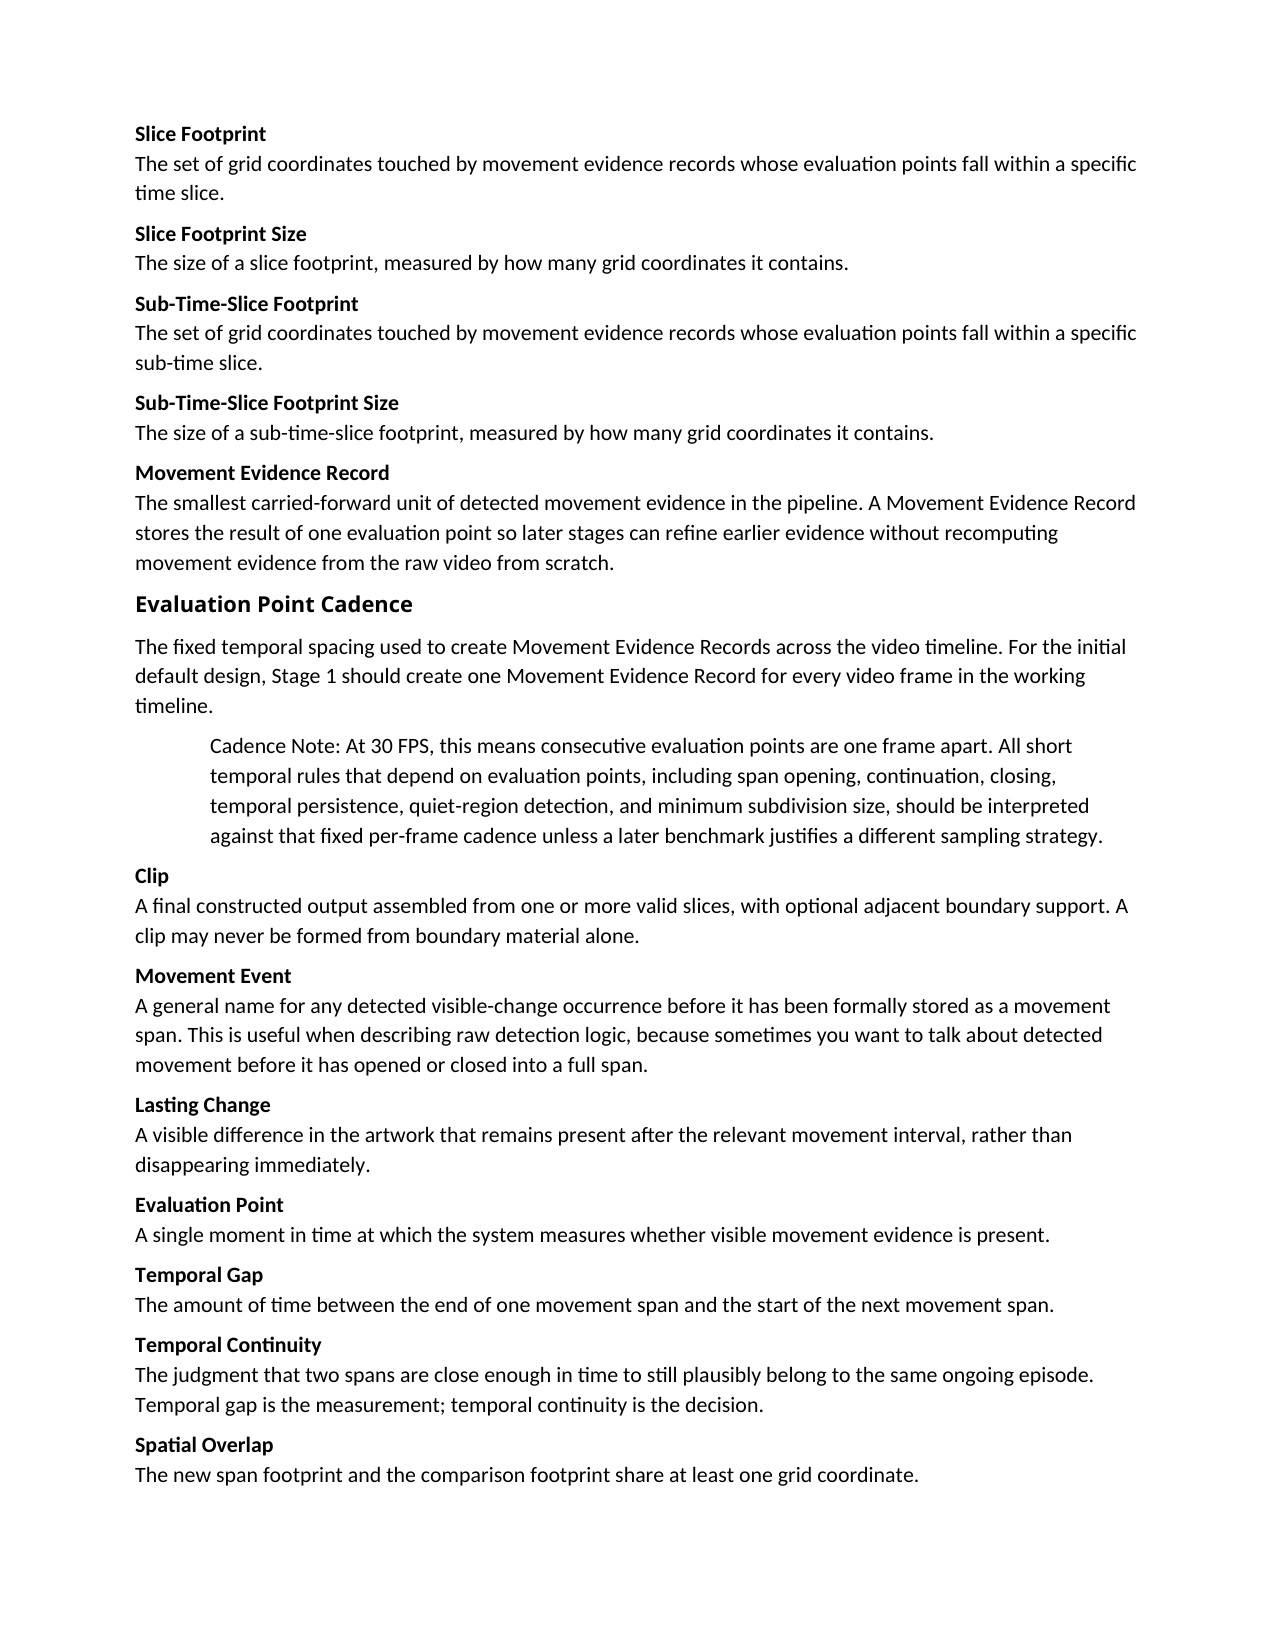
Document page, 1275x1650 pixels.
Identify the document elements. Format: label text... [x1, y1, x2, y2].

text Slice Footprint The set of grid coordinates touched by movement evidence records whose evaluation points fall within a specific time slice. [135, 120, 1140, 206]
text Spatial Overlap The new span footprint and the comparison footprint share at least one grid coordinate. [135, 1431, 1140, 1488]
text Clip A final constructed output assembled from one or more valid slices, with optional adjacent boundary support. A clip may never be formed from boundary material alone. [135, 862, 1140, 948]
text Movement Evidence Record The smallest carried-forward unit of detected movement evidence in the pipeline. A Movement Evidence Record stores the result of one evaluation point so later stages can refine earlier evidence without recomputing movement evidence from the raw video from scratch. [135, 459, 1140, 576]
text Temporal Gap The amount of time between the end of one movement span and the start of the next movement span. [135, 1261, 1140, 1318]
text Lasting Change A visible difference in the artwork that remains present after the relevant movement interval, rather than disappearing immediately. [135, 1092, 1140, 1178]
text Slice Footprint Size The size of a slice footprint, measured by how many grid coordinates it contains. [135, 220, 1140, 276]
text Sub-Time-Slice Footprint Size The size of a sub-time-slice footprint, measured by how many grid coordinates it contains. [135, 389, 1140, 446]
text Cadence Note: At 30 FPS, this means consecutive evaluation points are one frame apart. All short temporal rules that depend on evaluation points, including span opening, continuation, closing, temporal persistence, quiet-region detection, and minimum subdivision size, should be interpreted against that fixed per-frame cadence unless a later benchmark justifies a different sampling strategy. [210, 733, 1140, 849]
text Evaluation Point Cadence [135, 589, 1140, 619]
text Movement Event A general name for any detected visible-change occurrence before it has been formally stored as a movement span. This is useful when describing raw detection logic, because sometimes you want to talk about detected movement before it has opened or closed into a full span. [135, 962, 1140, 1078]
text The fixed temporal spacing used to create Movement Evidence Records across the video timeline. For the initial default design, Stage 1 should create one Movement Evidence Record for every video frame in the working timeline. [135, 633, 1140, 719]
text Evaluation Point A single moment in time at which the system measures whether visible movement evidence is present. [135, 1191, 1140, 1248]
text Temporal Continuity The judgment that two spans are close enough in time to still plausibly belong to the same ongoing episode. Temporal gap is the measurement; temporal continuity is the decision. [135, 1331, 1140, 1418]
text Sub-Time-Slice Footprint The set of grid coordinates touched by movement evidence records whose evaluation points fall within a specific sub-time slice. [135, 290, 1140, 376]
